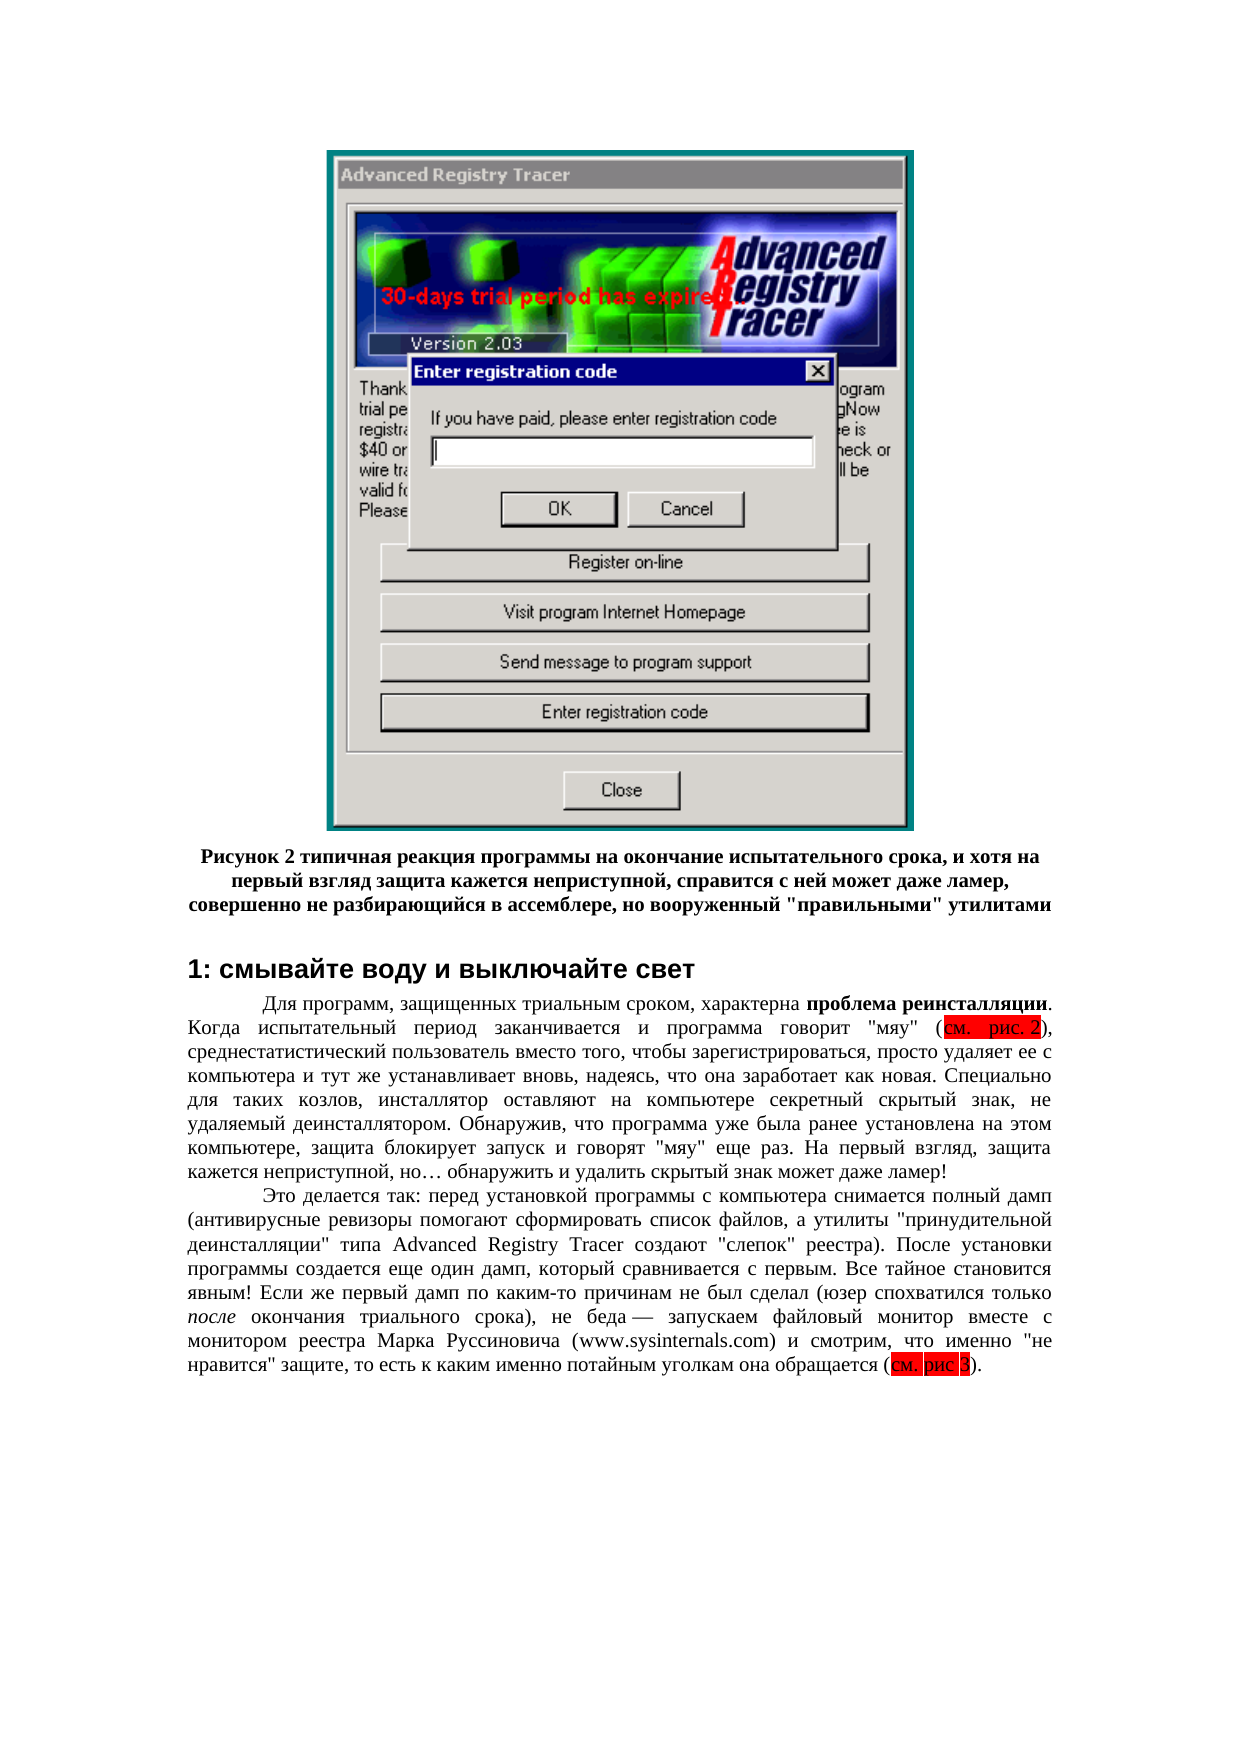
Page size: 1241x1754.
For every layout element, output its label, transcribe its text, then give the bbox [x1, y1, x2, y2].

text Это делается так: перед установкой программы с компьютера снимается полный дамп (антивирусные ревизоры помогают сформировать список файлов, а утилиты "принудительной деинсталляции" типа Advanced Registry Tracer создают "слепок" реестра). После установки программы создается еще один дамп, который сравнивается с первым. Все тайное становится явным! Если же первый дамп по каким-то причинам не был сделал (юзер спохватился только после окончания триального срока), не беда — запускаем файловый монитор вместе с монитором реестра Марка Руссиновича (www.sysinternals.com) и смотрим, что именно "не нравится" защите, то есть к каким именно потайным уголкам она обращается (см. рис 3). [187, 1183, 1053, 1376]
text Для программ, защищенных триальным сроком, характерна проблема реинсталляции. Когда испытательный период заканчивается и программа говорит "мяу" (см. рис. 2), среднестатистический пользователь вместо того, чтобы зарегистрироваться, просто удаляет ее с компьютера и тут же устанавливает вновь, надеясь, что она заработает как новая. Специально для таких козлов, инсталлятор оставляют на компьютере секретный скрытый знак, не удаляемый деинсталлятором. Обнаружив, что программа уже была ранее установлена на этом компьютере, защита блокирует запуск и говорят "мяу" еще раз. На первый взгляд, защита кажется неприступной, но… обнаружить и удалить скрытый знак может даже ламер! [187, 991, 1053, 1183]
picture [326, 150, 914, 831]
text Рисунок 2 типичная реакция программы на окончание испытательного срока, и хотя на первый взгляд защита кажется неприступной, справится с ней может даже ламер, совершенно не разбирающийся в ассемблере, но вооруженный "правильными" утилитами [187, 844, 1053, 916]
subtitle 1: смывайте воду и выключайте свет [187, 953, 1053, 984]
